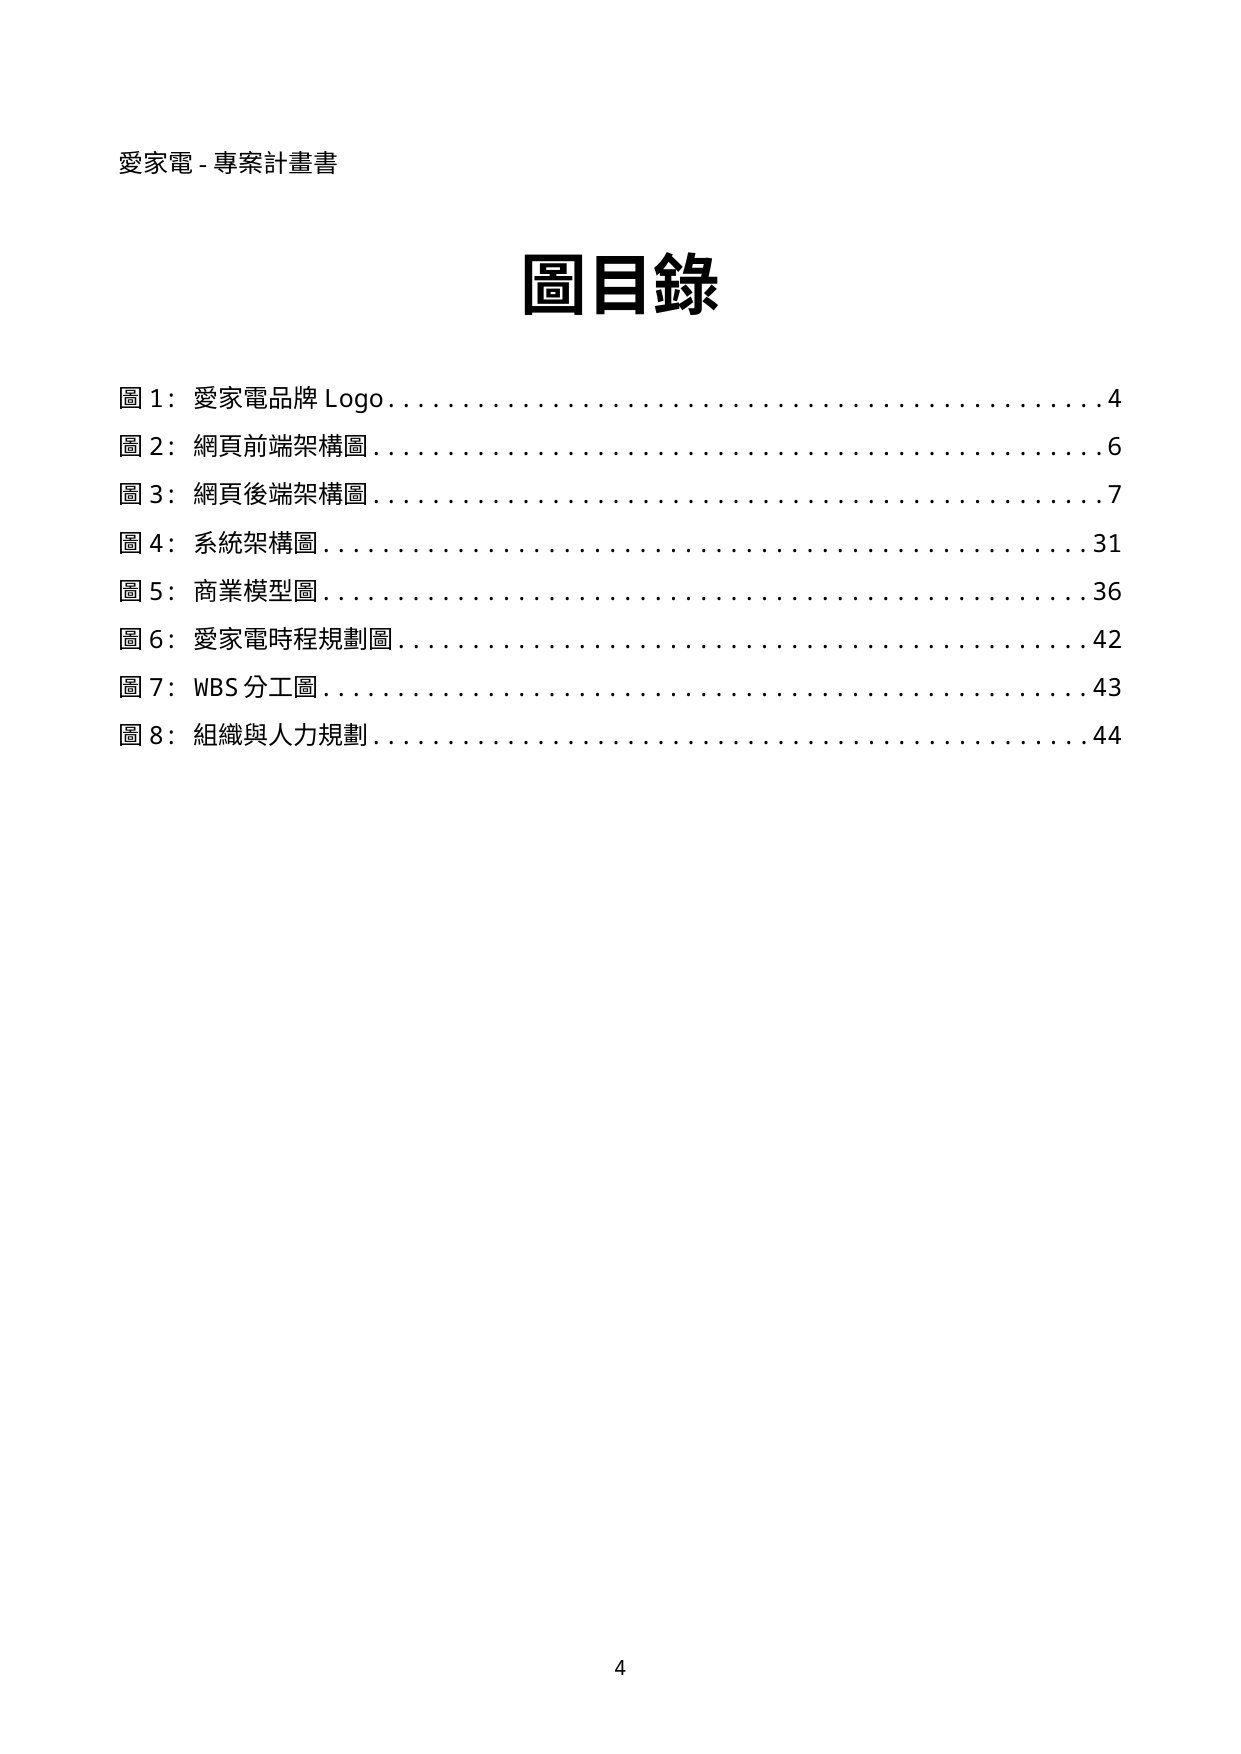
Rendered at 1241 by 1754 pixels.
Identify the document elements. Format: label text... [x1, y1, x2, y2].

text 圖 1: 愛家電品牌Logo 4 [118, 379, 1122, 415]
text 圖 8: 組織與人力規劃 44 [118, 716, 1122, 752]
text 圖 4: 系統架構圖 31 [118, 523, 1122, 559]
text 圖 5: 商業模型圖 36 [118, 571, 1122, 607]
text 圖 6: 愛家電時程規劃圖 42 [118, 619, 1122, 656]
text 圖 2: 網頁前端架構圖 6 [118, 427, 1122, 463]
text 圖 7: WBS分工圖 43 [118, 667, 1122, 704]
text 圖 3: 網頁後端架構圖 7 [118, 475, 1122, 511]
subtitle 圖目錄 [118, 232, 1122, 329]
